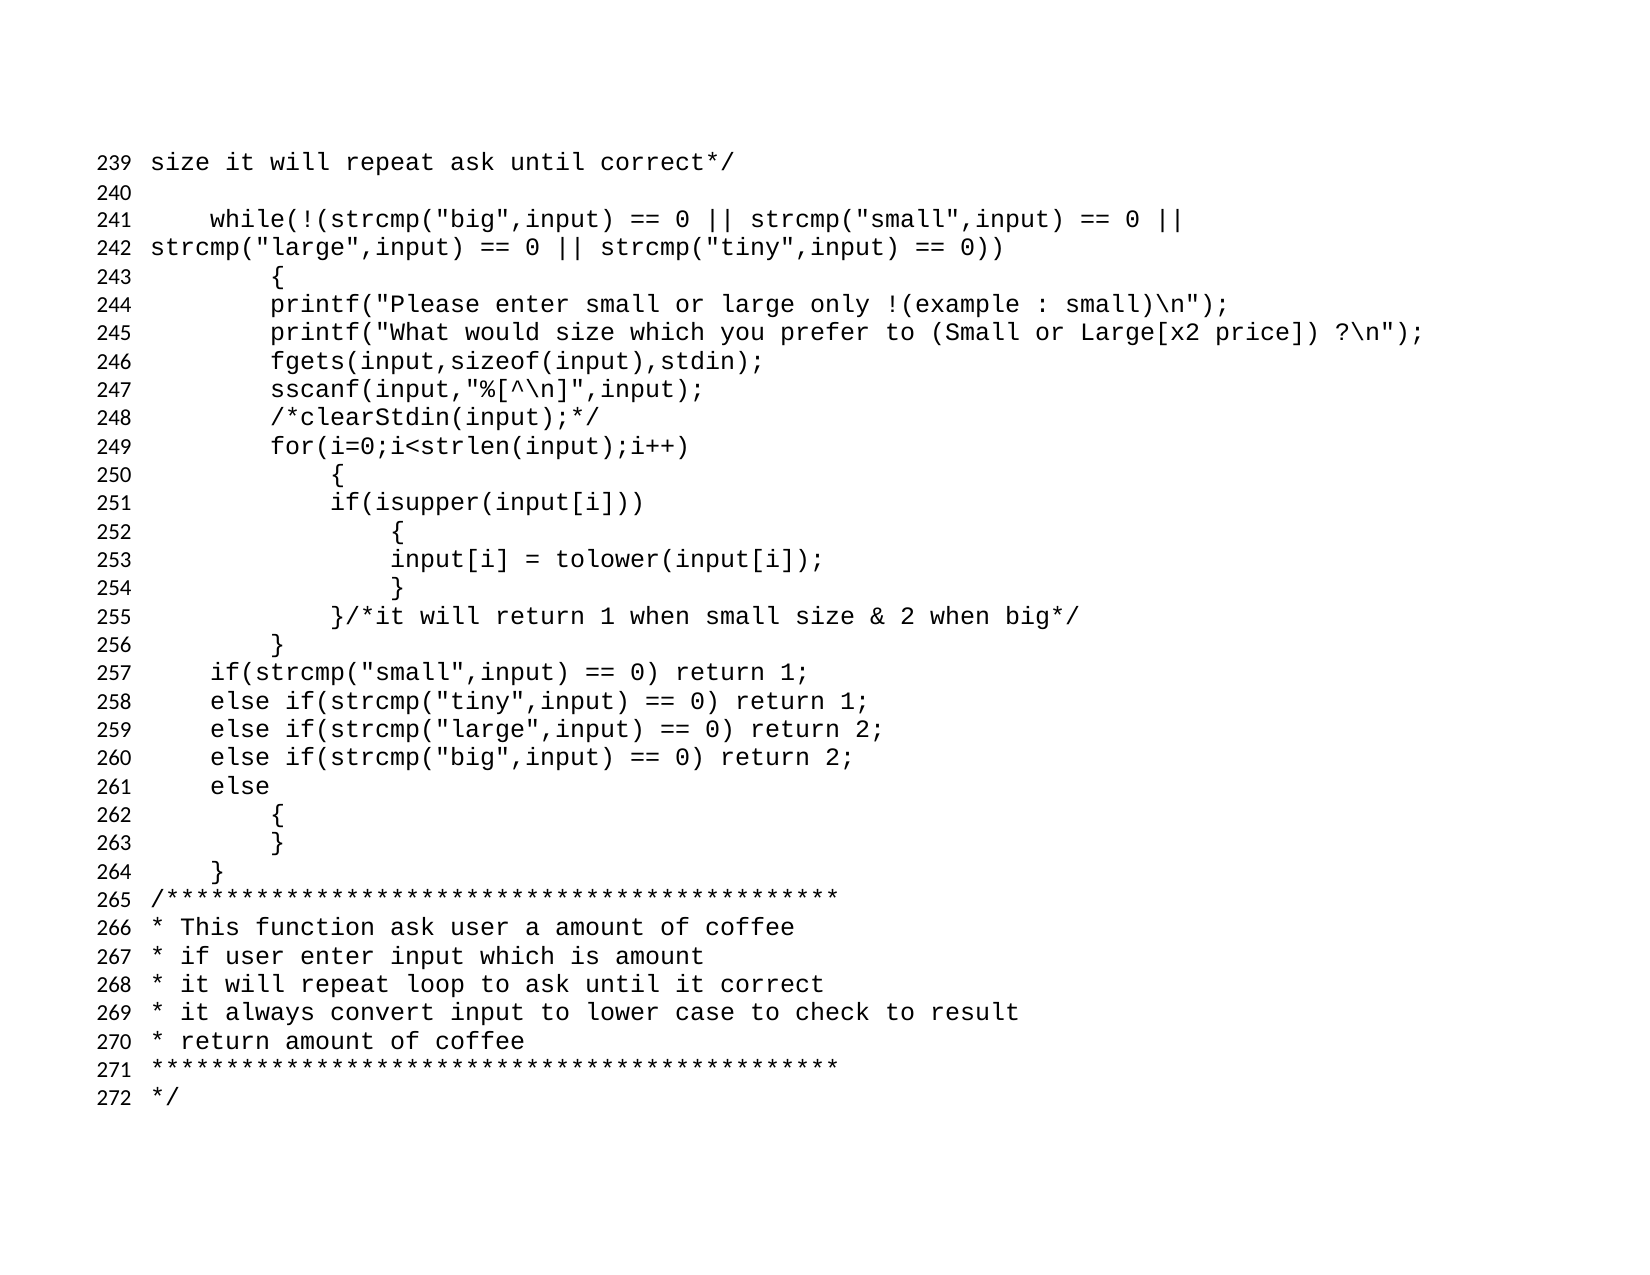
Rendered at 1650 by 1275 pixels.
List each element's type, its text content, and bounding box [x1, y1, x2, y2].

text * if user enter input which is amount [150, 943, 1500, 972]
text if(isupper(input[i])) [150, 490, 1500, 518]
text else [150, 773, 1500, 802]
text while(!(strcmp("big",input) == 0 || strcmp("small",input) == 0 || strcmp("large",input) == 0 || strcmp("tiny",input) == 0)) [150, 207, 1500, 263]
text * This function ask user a amount of coffee [150, 915, 1500, 943]
text * return amount of coffee [150, 1028, 1500, 1057]
text { [150, 802, 1500, 830]
text { [150, 518, 1500, 547]
text */ [150, 1085, 1500, 1113]
text { [150, 462, 1500, 490]
text else if(strcmp("large",input) == 0) return 2; [150, 717, 1500, 745]
text else if(strcmp("tiny",input) == 0) return 1; [150, 688, 1500, 717]
text ********************************************** [150, 1057, 1500, 1085]
text } [150, 858, 1500, 887]
text sscanf(input,"%[^\n]",input); [150, 377, 1500, 405]
text * it will repeat loop to ask until it correct [150, 972, 1500, 1000]
text /********************************************* [150, 887, 1500, 915]
text input[i] = tolower(input[i]); [150, 547, 1500, 575]
text printf("Please enter small or large only !(example : small)\n"); [150, 292, 1500, 320]
text } [150, 632, 1500, 660]
text * it always convert input to lower case to check to result [150, 1000, 1500, 1028]
text } [150, 830, 1500, 858]
text if(strcmp("small",input) == 0) return 1; [150, 660, 1500, 688]
text }/*it will return 1 when small size & 2 when big*/ [150, 603, 1500, 632]
text size it will repeat ask until correct*/ [150, 150, 1500, 178]
text for(i=0;i<strlen(input);i++) [150, 433, 1500, 462]
text fgets(input,sizeof(input),stdin); [150, 348, 1500, 377]
text /*clearStdin(input);*/ [150, 405, 1500, 433]
text } [150, 575, 1500, 603]
text { [150, 263, 1500, 292]
text printf("What would size which you prefer to (Small or Large[x2 price]) ?\n"); [150, 320, 1500, 348]
text else if(strcmp("big",input) == 0) return 2; [150, 745, 1500, 773]
